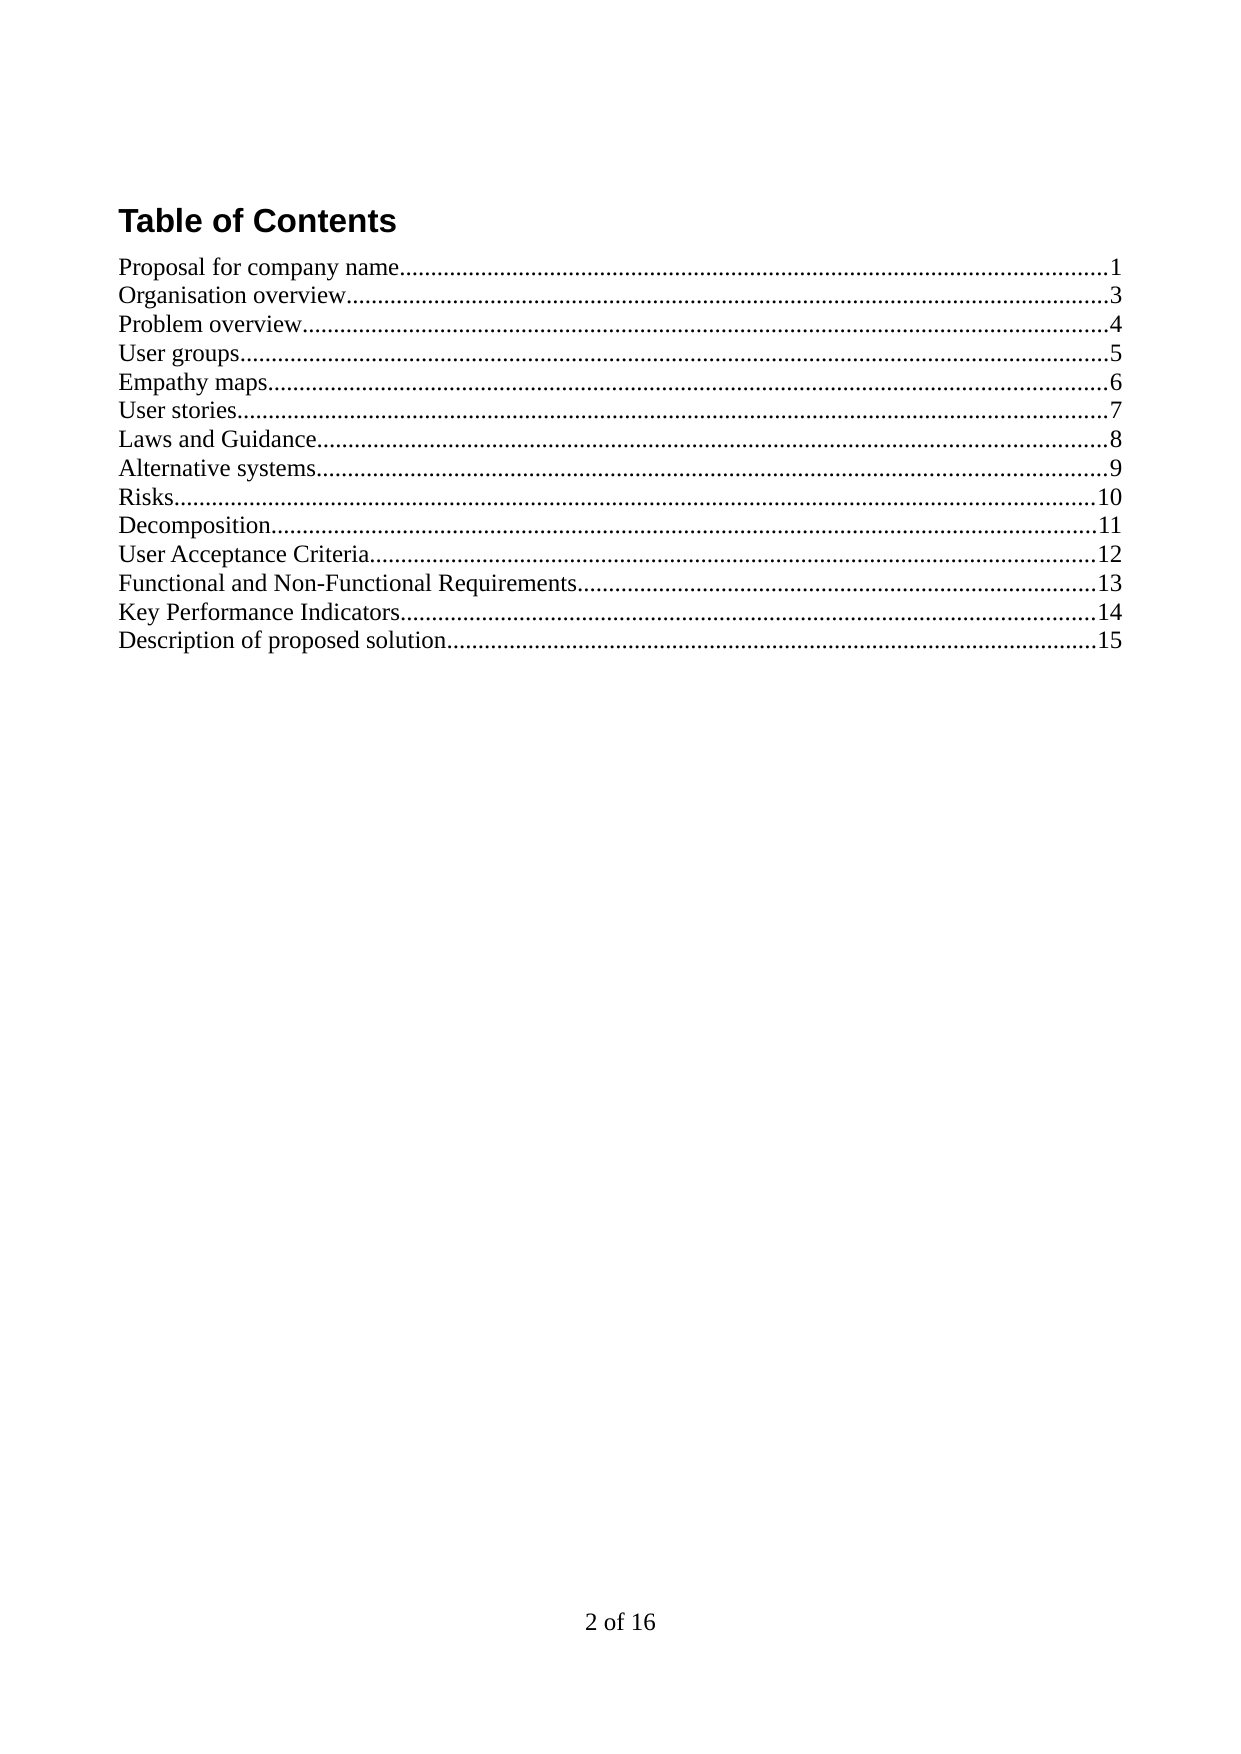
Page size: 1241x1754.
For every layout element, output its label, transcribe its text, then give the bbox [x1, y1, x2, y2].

text Description of proposed solution 15 [118, 625, 1122, 654]
text Alternative systems 9 [118, 453, 1122, 482]
text User Acceptance Criteria 12 [118, 539, 1122, 568]
text Decomposition 11 [118, 510, 1122, 539]
text Key Performance Indicators 14 [118, 597, 1122, 625]
text Proposal for company name 1 [118, 252, 1122, 280]
text User groups 5 [118, 338, 1122, 367]
text Problem overview 4 [118, 309, 1122, 338]
text Organisation overview 3 [118, 280, 1122, 309]
text User stories 7 [118, 395, 1122, 424]
text Functional and Non-Functional Requirements 13 [118, 568, 1122, 597]
text Empathy maps 6 [118, 367, 1122, 395]
text Laws and Guidance 8 [118, 424, 1122, 453]
text Risks 10 [118, 482, 1122, 510]
subtitle Table of Contents [118, 201, 1122, 239]
